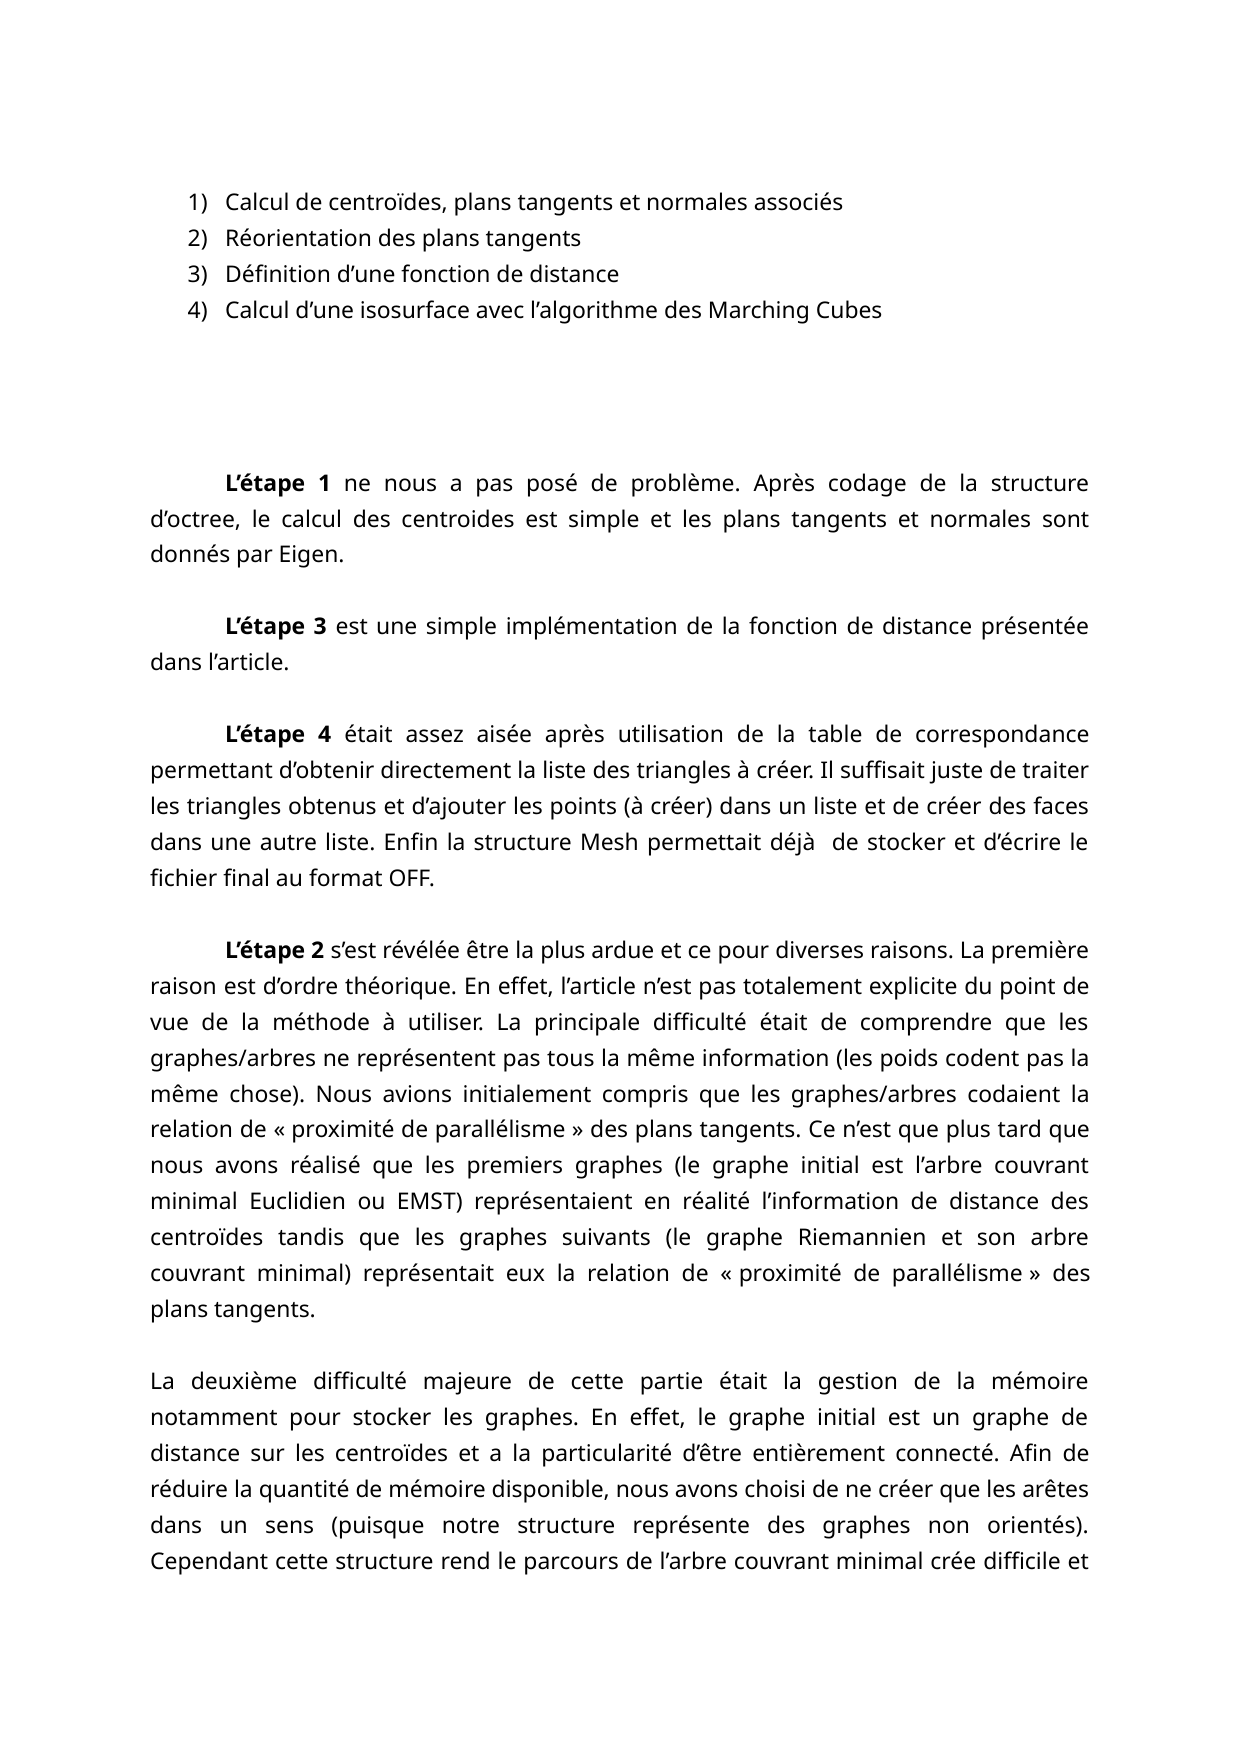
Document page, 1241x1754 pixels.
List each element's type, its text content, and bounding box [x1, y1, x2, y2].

list Calcul d’une isosurface avec l’algorithme des Marching Cubes [187, 294, 1090, 325]
text La deuxième difficulté majeure de cette partie était la gestion de la mémoire notamment pour stocker les graphes. En effet, le graphe initial est un graphe de distance sur les centroïdes et a la particularité d’être entièrement connecté. Afin de réduire la quantité de mémoire disponible, nous avons choisi de ne créer que les arêtes dans un sens (puisque notre structure représente des graphes non orientés). Cependant cette structure rend le parcours de l’arbre couvrant minimal crée difficile et [150, 1365, 1090, 1576]
list Calcul de centroïdes, plans tangents et normales associés [187, 186, 1090, 217]
text L’étape 2 s’est révélée être la plus ardue et ce pour diverses raisons. La première raison est d’ordre théorique. En effet, l’article n’est pas totalement explicite du point de vue de la méthode à utiliser. La principale difficulté était de comprendre que les graphes/arbres ne représentent pas tous la même information (les poids codent pas la même chose). Nous avions initialement compris que les graphes/arbres codaient la relation de « proximité de parallélisme » des plans tangents. Ce n’est que plus tard que nous avons réalisé que les premiers graphes (le graphe initial est l’arbre couvrant minimal Euclidien ou EMST) représentaient en réalité l’information de distance des centroïdes tandis que les graphes suivants (le graphe Riemannien et son arbre couvrant minimal) représentait eux la relation de « proximité de parallélisme » des plans tangents. [150, 934, 1090, 1324]
list Définition d’une fonction de distance [187, 258, 1090, 289]
text L’étape 3 est une simple implémentation de la fonction de distance présentée dans l’article. [150, 610, 1090, 677]
list Réorientation des plans tangents [187, 222, 1090, 253]
text L’étape 4 était assez aisée après utilisation de la table de correspondance permettant d’obtenir directement la liste des triangles à créer. Il suffisait juste de traiter les triangles obtenus et d’ajouter les points (à créer) dans un liste et de créer des faces dans une autre liste. Enfin la structure Mesh permettait déjà de stocker et d’écrire le fichier final au format OFF. [150, 718, 1090, 893]
text L’étape 1 ne nous a pas posé de problème. Après codage de la structure d’octree, le calcul des centroides est simple et les plans tangents et normales sont donnés par Eigen. [150, 467, 1090, 570]
